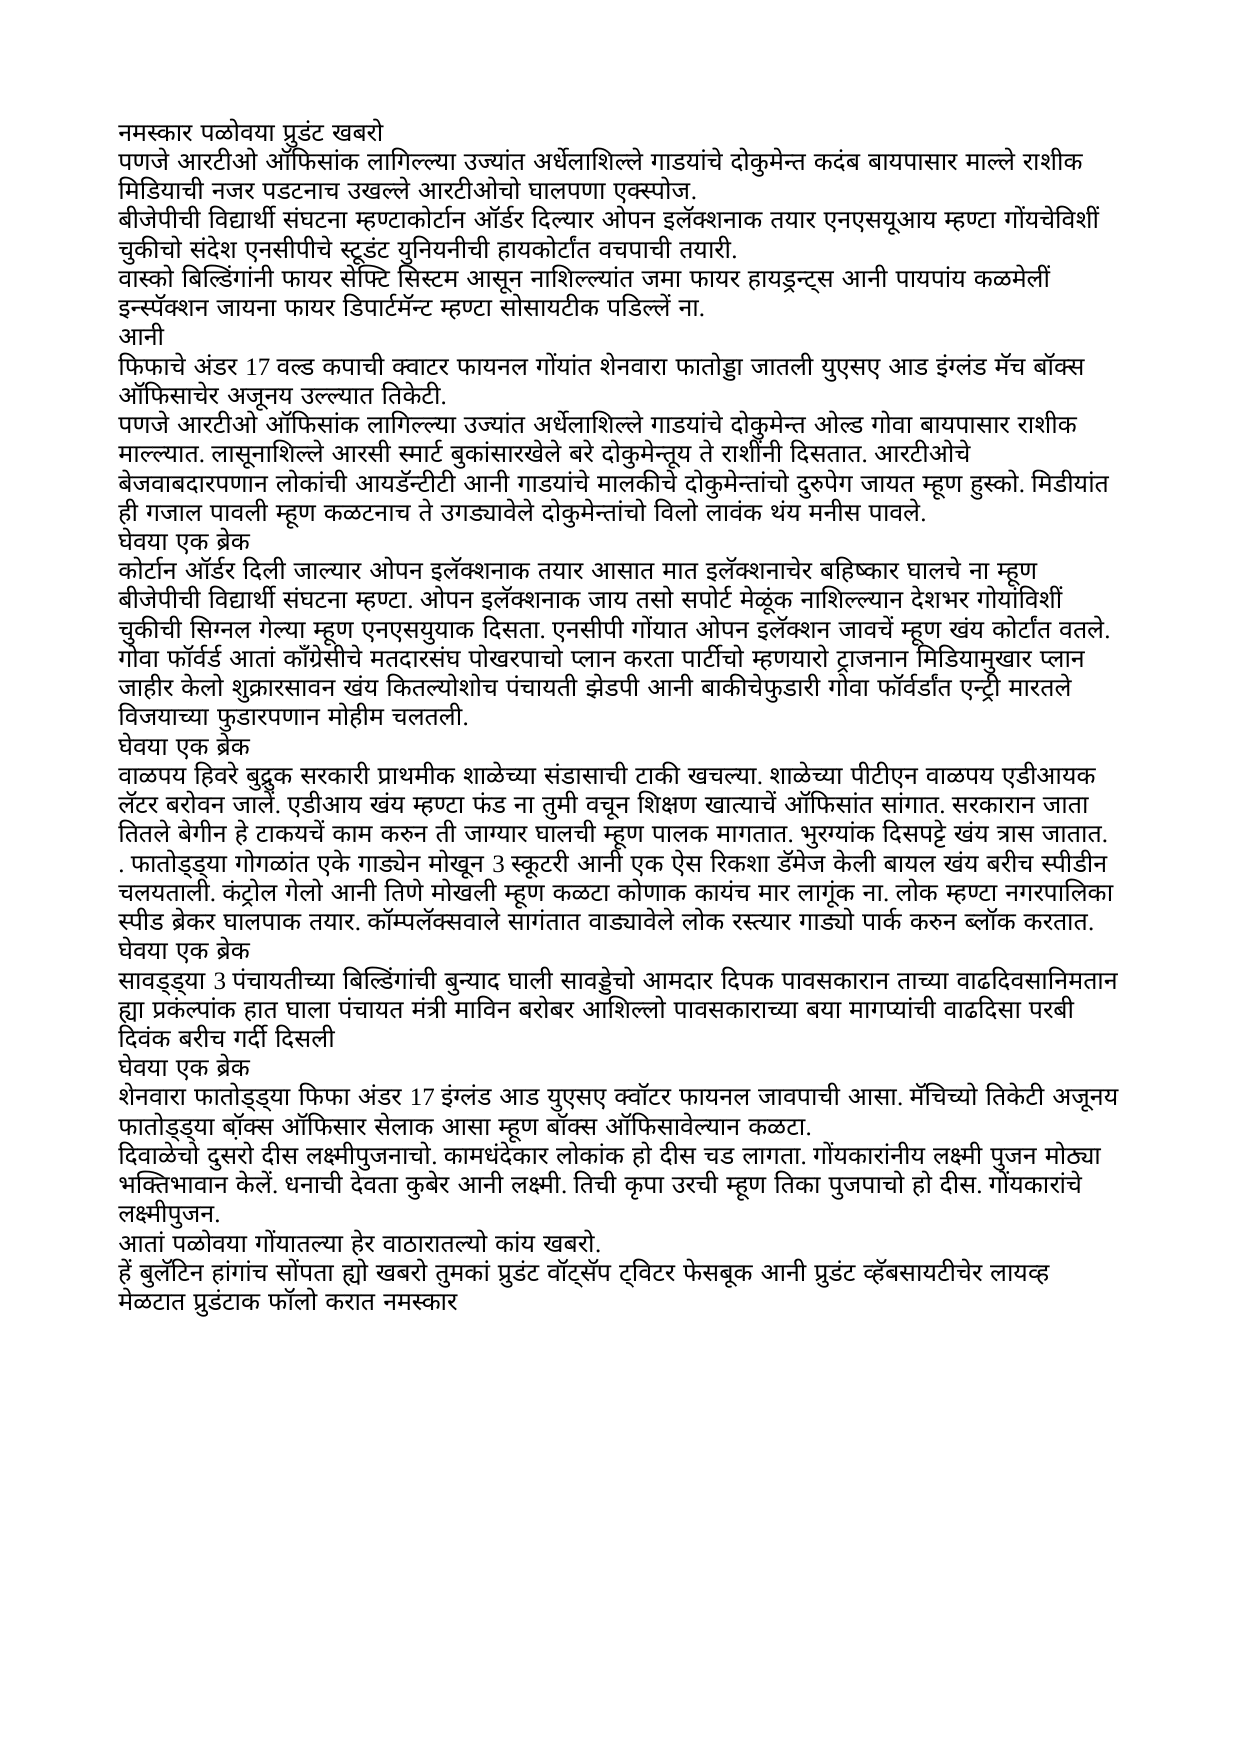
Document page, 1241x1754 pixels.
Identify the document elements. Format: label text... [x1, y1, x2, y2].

text आतां पळोवया गोंयातल्या हेर वाठारातल्यो कांय खबरो. [118, 1229, 1122, 1258]
text घेवया एक ब्रेक [118, 527, 1122, 556]
text गोवा फॉर्वर्ड आतां कॉंग्रेसीचे मतदारसंघ पोखरपाचो प्लान करता पार्टीचो म्हणयारो ट्राजनान मिडियामुखार प्लान जाहीर केलो शुक्रारसावन खंय कितल्योशोच पंचायती झेडपी आनी बाकीचेफुडारी गोवा फॉर्वर्डांत एन्ट्री मारतले विजयाच्या फुडारपणान मोहीम चलतली. [118, 644, 1122, 732]
text शेनवारा फातोड्ड्या फिफा अंडर 17 इंग्लंड आड युएसए क्वॉटर फायनल जावपाची आसा. मॅचिच्यो तिकेटी अजूनय फातोड्ड्या बॉ़क्स ऑफिसार सेलाक आसा म्हूण बॉक्स ऑफिसावेल्यान कळटा. [118, 1082, 1122, 1141]
text फिफाचे अंडर 17 वल्ड कपाची क्वाटर फायनल गोंयांत शेनवारा फातोड्डा जातली युएसए आड इंग्लंड मॅच बॉक्स ऑफिसाचेर अजूनय उल्ल्यात तिकेटी. [118, 352, 1122, 410]
text बीजेपीची विद्यार्थी संघटना म्हण्टाकोर्टान ऑर्डर दिल्यार ओपन इलॅक्शनाक तयार एनएसयूआय म्हण्टा गोंयचेविशीं चुकीचो संदेश एनसीपीचे स्टूडंट युनियनीची हायकोर्टांत वचपाची तयारी. [118, 206, 1122, 264]
text दिवाळेचो दुसरो दीस लक्ष्मीपुजनाचो. कामधंदेकार लोकांक हो दीस चड लागता. गोंयकारांनीय लक्ष्मी पुजन मोठ्या भक्तिभावान केलें. धनाची देवता कुबेर आनी लक्ष्मी. तिची कृपा उरची म्हूण तिका पुजपाचो हो दीस. गोंयकारांचे लक्ष्मीपुजन. [118, 1141, 1122, 1229]
text हें बुलॅटिन हांगांच सोंपता ह्यो खबरो तुमकां प्रुडंट वॉट्सॅप ट्विटर फेसबूक आनी प्रुडंट व्हॅबसायटीचेर लायव्ह मेळटात प्रुडंटाक फॉलो करात नमस्कार [118, 1258, 1122, 1316]
text वास्को बिल्डिंगांनी फायर सेफ्टि सिस्टम आसून नाशिल्ल्यांत जमा फायर हायड्रन्ट्स आनी पायपांय कळमेलीं इन्स्पॅक्शन जायना फायर डिपार्टमॅन्ट म्हण्टा सोसायटीक पडिल्लें ना. [118, 264, 1122, 323]
text घेवया एक ब्रेक [118, 732, 1122, 761]
text पणजे आरटीओ ऑफिसांक लागिल्ल्या उज्यांत अर्धेलाशिल्ले गाडयांचे दोकुमेन्त कदंब बायपासार माल्ले राशीक मिडियाची नजर पडटनाच उखल्ले आरटीओचो घालपणा एक्स्पोज. [118, 147, 1122, 206]
text नमस्कार पळोवया प्रुडंट खबरो [118, 118, 1122, 147]
text घेवया एक ब्रेक [118, 937, 1122, 966]
text आनी [118, 323, 1122, 352]
text . फातोड्ड्या गोगळांत एके गाड्येन मोखून 3 स्कूटरी आनी एक ऐस रिकशा डॅमेज केली बायल खंय बरीच स्पीडीन चलयताली. कंट्रोल गेलो आनी तिणे मोखली म्हूण कळटा कोणाक कायंच मार लागूंक ना. लोक म्हण्टा नगरपालिका स्पीड ब्रेकर घालपाक तयार. कॉम्पलॅक्सवाले सागंतात वाड्यावेले लोक रस्त्यार गाड्यो पार्क करुन ब्लॉक करतात. [118, 849, 1122, 937]
text वाळपय हिवरे बुद्रुक सरकारी प्राथमीक शाळेच्या संडासाची टाकी खचल्या. शाळेच्या पीटीएन वाळपय एडीआयक लॅटर बरोवन जालें. एडीआय खंय म्हण्टा फंड ना तुमी वचून शिक्षण खात्याचें ऑफिसांत सांगात. सरकारान जाता तितले बेगीन हे टाकयचें काम करुन ती जाग्यार घालची म्हूण पालक मागतात. भुरग्यांक दिसपट्टे खंय त्रास जातात. [118, 761, 1122, 849]
text सावड्ड्या 3 पंचायतीच्या बिल्डिंगांची बुन्याद घाली सावड्डेचो आमदार दिपक पावसकारान ताच्या वाढदिवसानिमतान ह्या प्रकंल्पांक हात घाला पंचायत मंत्री माविन बरोबर आशिल्लो पावसकाराच्या बया मागप्यांची वाढदिसा परबी दिवंक बरीच गर्दी दिसली [118, 966, 1122, 1053]
text कोर्टान ऑर्डर दिली जाल्यार ओपन इलॅक्शनाक तयार आसात मात इलॅक्शनाचेर बहिष्कार घालचे ना म्हूण बीजेपीची विद्यार्थी संघटना म्हण्टा. ओपन इलॅक्शनाक जाय तसो सपोर्ट मेळूंक नाशिल्ल्यान देशभर गोयांविशीं चुकीची सिग्नल गेल्या म्हूण एनएसयुयाक दिसता. एनसीपी गोंयात ओपन इलॅक्शन जावचें म्हूण खंय कोर्टांत वतले. [118, 556, 1122, 644]
text पणजे आरटीओ ऑफिसांक लागिल्ल्या उज्यांत अर्धेलाशिल्ले गाडयांचे दोकुमेन्त ओल्ड गोवा बायपासार राशीक माल्ल्यात. लासूनाशिल्ले आरसी स्मार्ट बुकांसारखेले बरे दोकुमेन्तूय ते राशींनी दिसतात. आरटीओचे बेजवाबदारपणान लोकांची आयडॅन्टीटी आनी गाडयांचे मालकीचे दोकुमेन्तांचो दुरुपेग जायत म्हूण हुस्को. मिडीयांत ही गजाल पावली म्हूण कळटनाच ते उगड्यावेले दोकुमेन्तांचो विलो लावंक थंय मनीस पावले. [118, 410, 1122, 527]
text घेवया एक ब्रेक [118, 1053, 1122, 1082]
